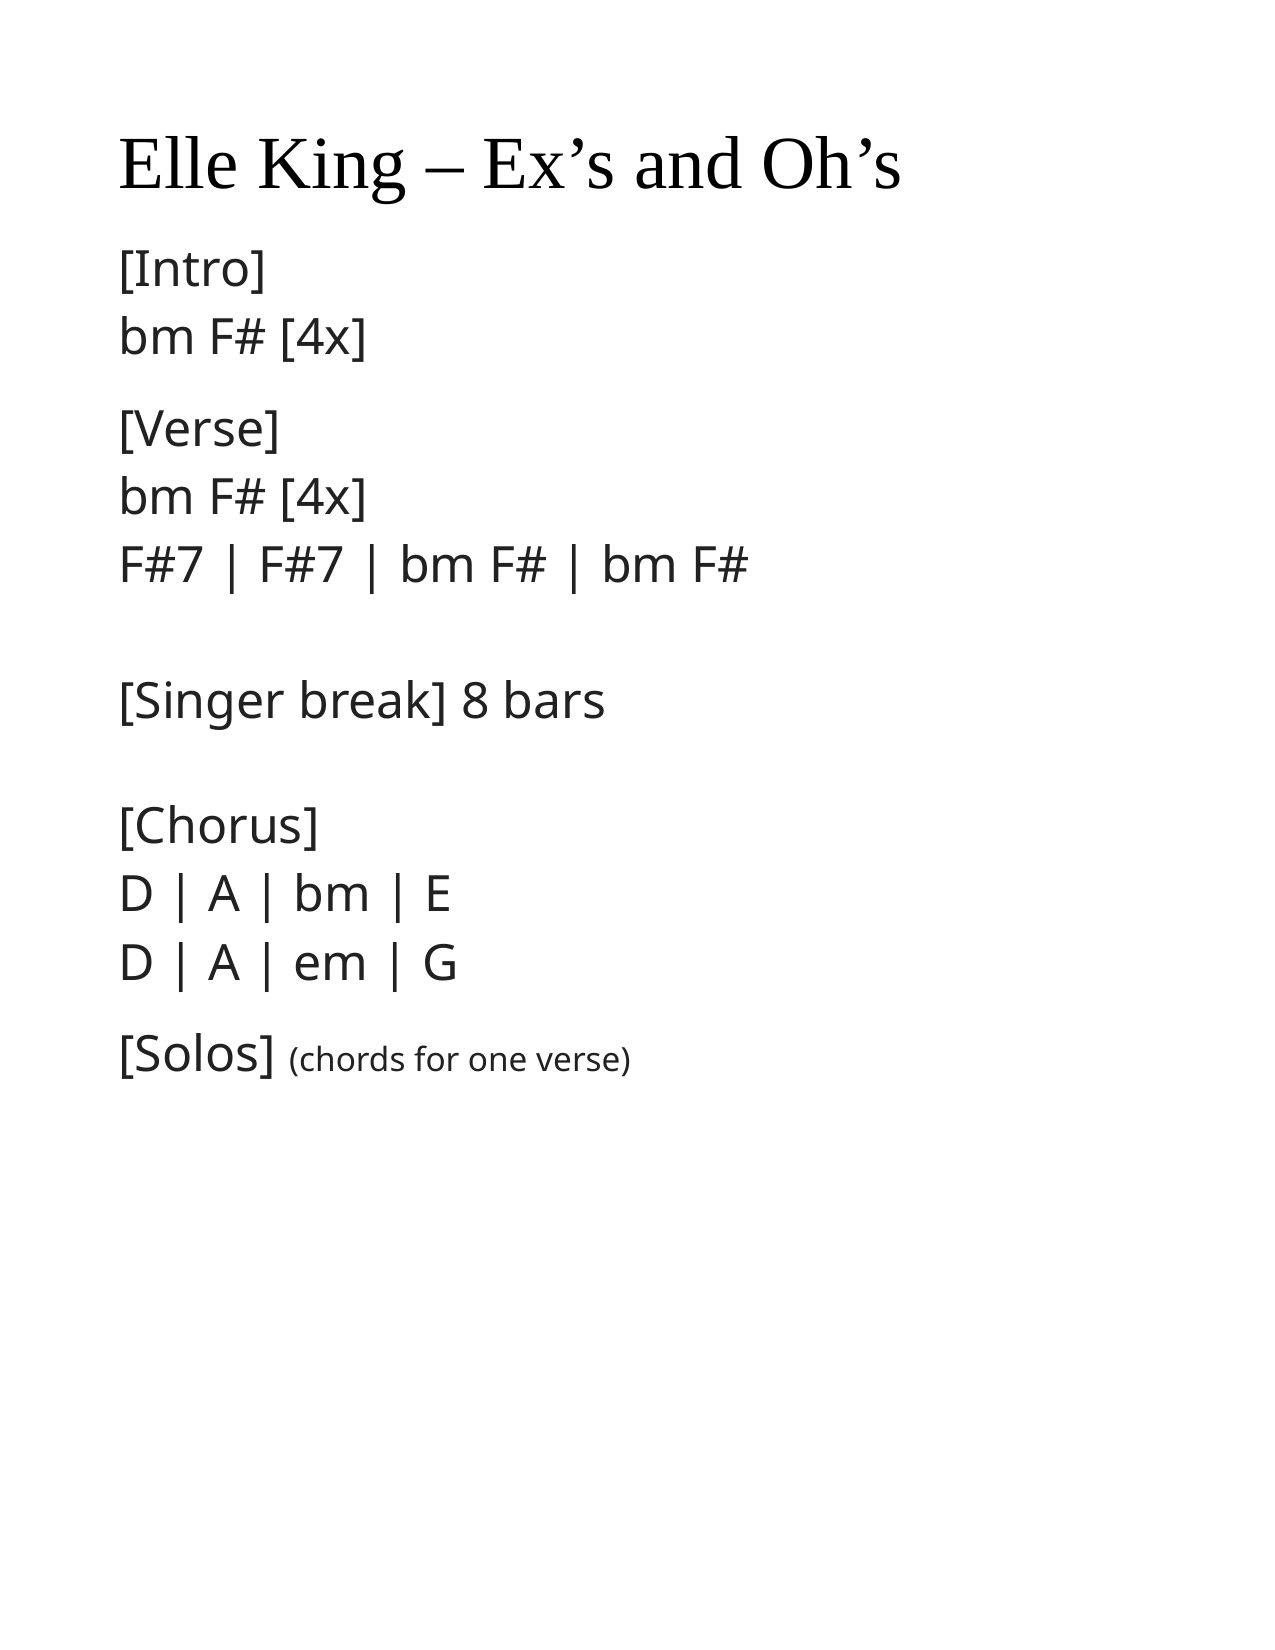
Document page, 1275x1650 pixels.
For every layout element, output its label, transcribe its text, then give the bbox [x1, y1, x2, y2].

text D | A | bm | E [118, 858, 1157, 927]
text D | A | em | G [118, 927, 1157, 995]
text Elle King – Ex’s and Oh’s [118, 118, 1157, 204]
text [Solos] (chords for one verse) [118, 1018, 1157, 1086]
text [Intro] [118, 233, 1157, 301]
text F#7 | F#7 | bm F# | bm F# [118, 529, 1157, 597]
text [Chorus] [118, 790, 1157, 858]
text [Singer break] 8 bars [118, 666, 1157, 734]
text bm F# [4x] [118, 461, 1157, 529]
text [Verse] [118, 393, 1157, 461]
text bm F# [4x] [118, 301, 1157, 369]
